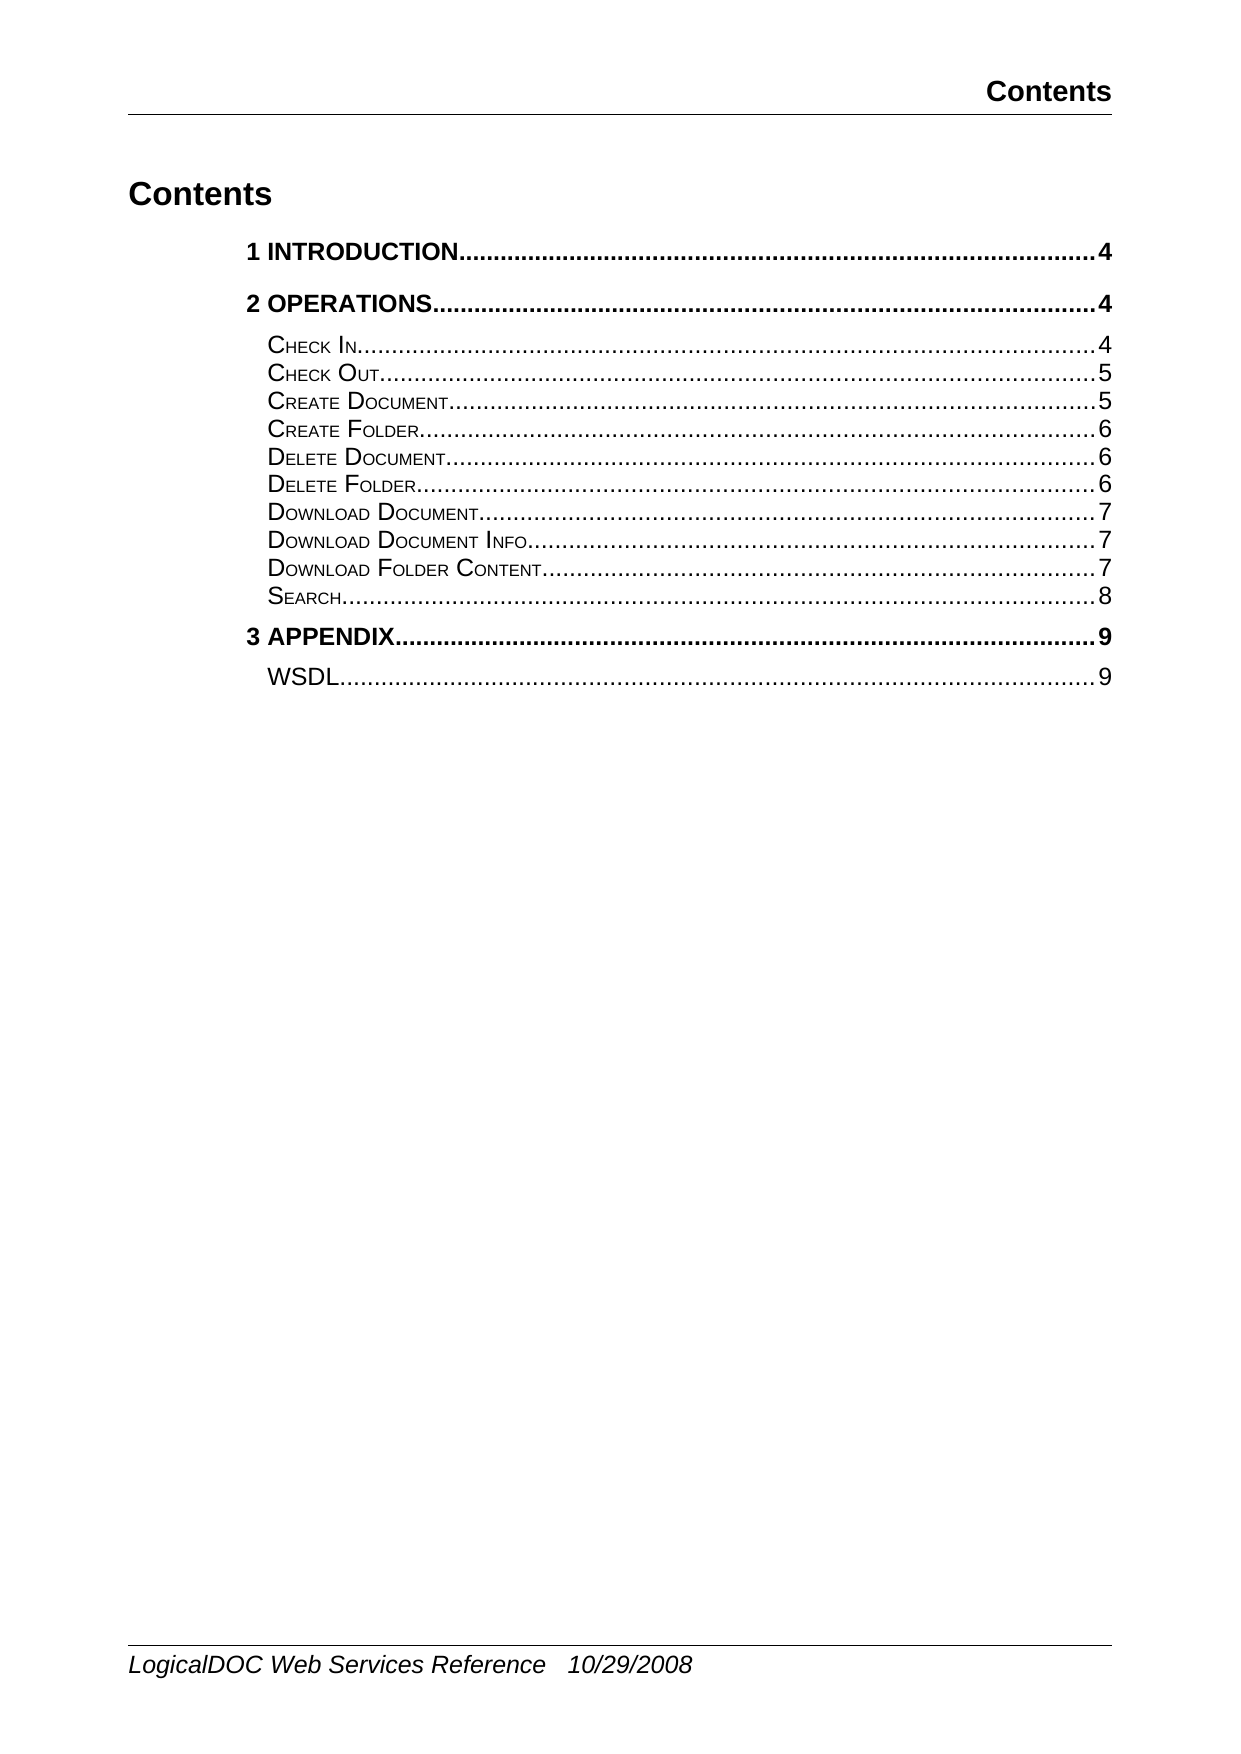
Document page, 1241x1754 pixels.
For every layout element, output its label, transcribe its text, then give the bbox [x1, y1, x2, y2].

text 3 Appendix 9 [246, 622, 1112, 650]
text Delete Folder 6 [246, 470, 1112, 498]
text Download Document Info 7 [246, 526, 1112, 554]
text Check In 4 [246, 331, 1112, 358]
text Check Out 5 [246, 358, 1112, 386]
text Download Document 7 [246, 498, 1112, 526]
text WSDL 9 [246, 663, 1112, 691]
text 2 Operations 4 [246, 290, 1112, 318]
text Download Folder Content 7 [246, 554, 1112, 582]
text 1 Introduction 4 [246, 237, 1112, 265]
subtitle Contents [128, 175, 1112, 212]
text Create Folder 6 [246, 414, 1112, 442]
text Create Document 5 [246, 386, 1112, 414]
text Search 8 [246, 582, 1112, 610]
text Delete Document 6 [246, 442, 1112, 470]
